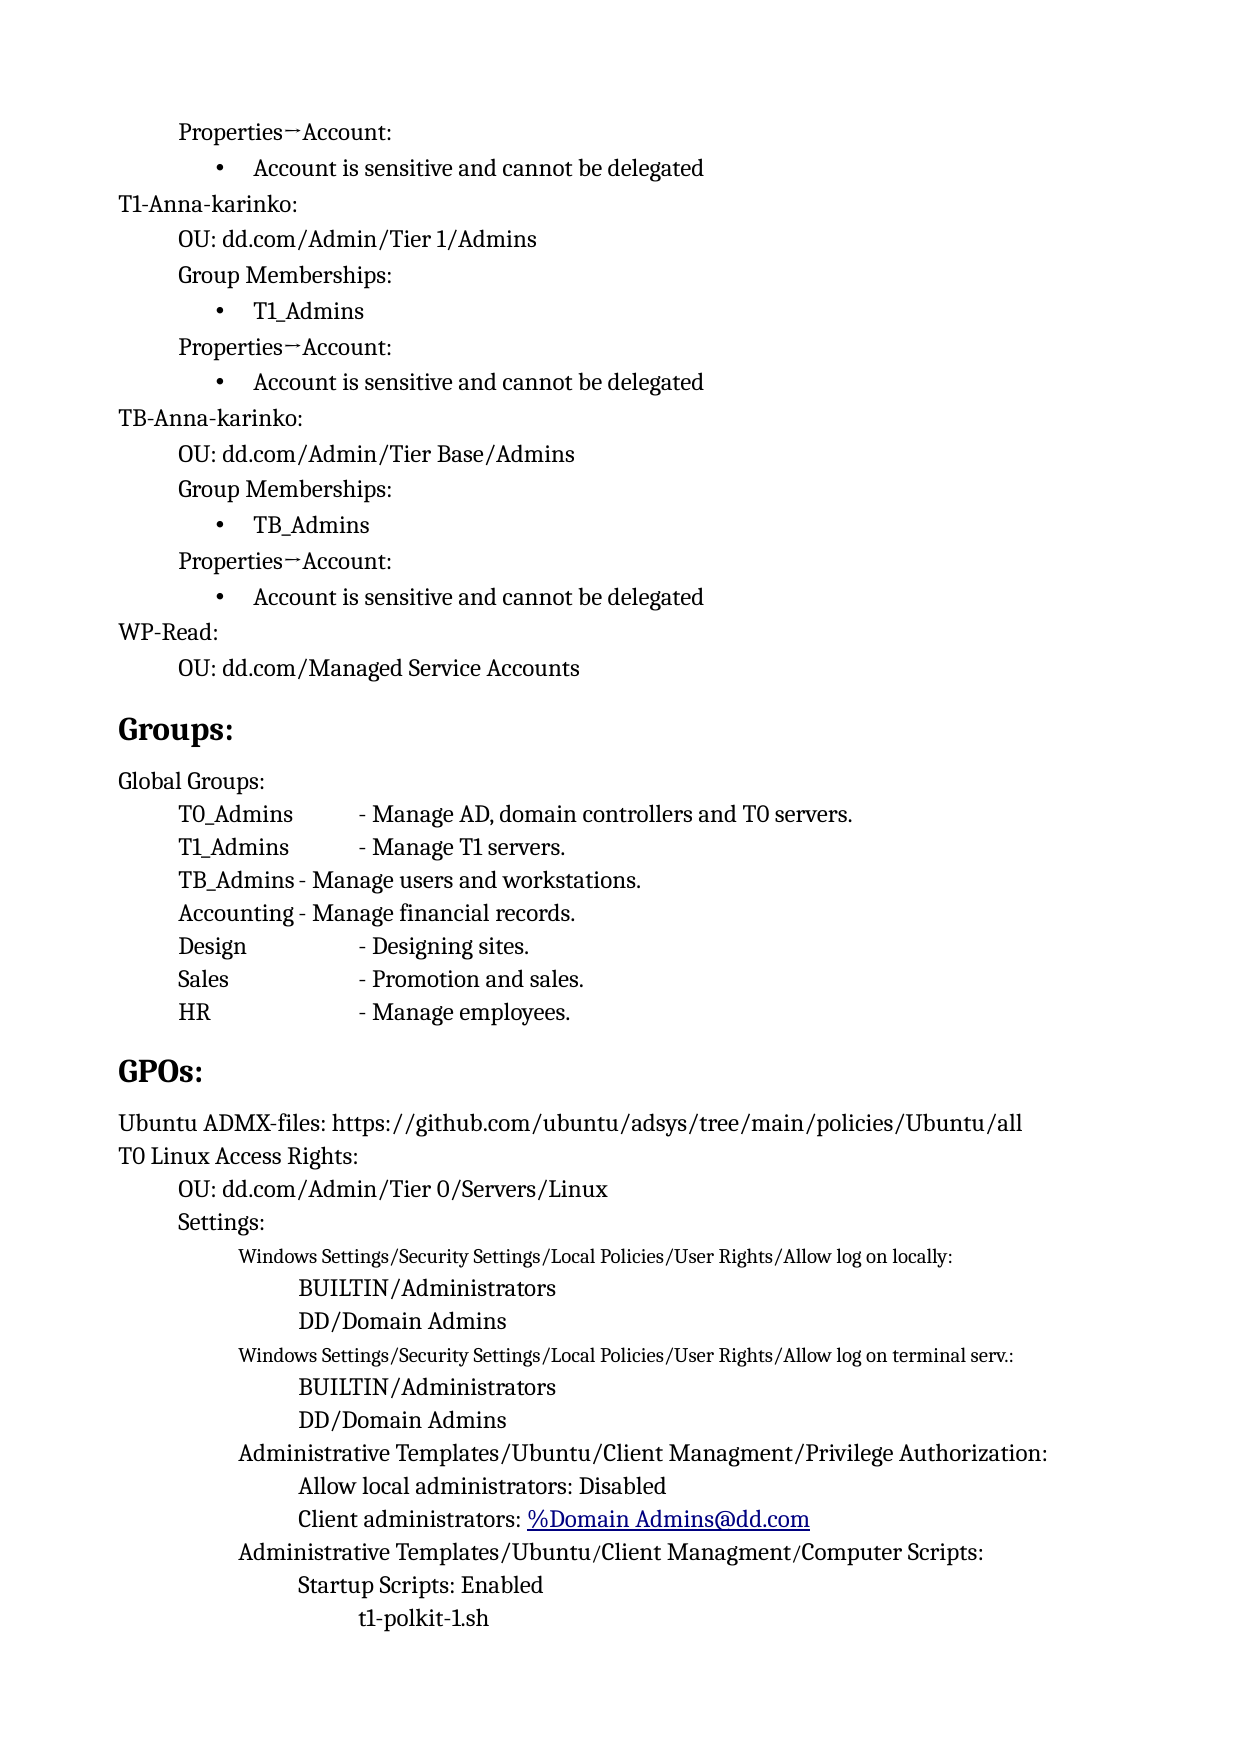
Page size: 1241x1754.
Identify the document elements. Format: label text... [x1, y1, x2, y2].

text Global Groups: [118, 767, 1122, 796]
text Properties→Account: [118, 547, 1122, 576]
text OU: dd.com/Admin/Tier 1/Admins [118, 225, 1122, 254]
text Client administrators: %Domain Admins@dd.com [118, 1505, 1122, 1534]
text DD/Domain Admins [118, 1307, 1122, 1336]
text Sales - Promotion and sales. [118, 965, 1122, 994]
text Group Memberships: [118, 475, 1122, 504]
text t1-polkit-1.sh [118, 1604, 1122, 1633]
text TB_Admins - Manage users and workstations. [118, 866, 1122, 895]
text Design - Designing sites. [118, 932, 1122, 961]
text Startup Scripts: Enabled [118, 1571, 1122, 1600]
list T1_Admins [216, 297, 1122, 326]
text BUILTIN/Administrators [118, 1274, 1122, 1303]
text Properties→Account: [118, 118, 1122, 147]
text OU: dd.com/Admin/Tier Base/Admins [118, 440, 1122, 468]
list TB_Admins [216, 511, 1122, 540]
text TB-Anna-karinko: [118, 404, 1122, 433]
text OU: dd.com/Managed Service Accounts [118, 654, 1122, 683]
text OU: dd.com/Admin/Tier 0/Servers/Linux [118, 1175, 1122, 1203]
text DD/Domain Admins [118, 1406, 1122, 1435]
text T0_Admins - Manage AD, domain controllers and T0 servers. [118, 800, 1122, 829]
text Windows Settings/Security Settings/Local Policies/User Rights/Allow log on locally: [118, 1241, 1122, 1269]
subtitle GPOs: [118, 1052, 1122, 1091]
text WP-Read: [118, 618, 1122, 647]
text T0 Linux Access Rights: [118, 1142, 1122, 1171]
text Administrative Templates/Ubuntu/Client Managment/Computer Scripts: [118, 1538, 1122, 1567]
subtitle Groups: [118, 711, 1122, 749]
text Windows Settings/Security Settings/Local Policies/User Rights/Allow log on terminal serv.: [118, 1340, 1122, 1369]
text Group Memberships: [118, 261, 1122, 290]
text Settings: [118, 1208, 1122, 1237]
text Properties→Account: [118, 332, 1122, 361]
text HR - Manage employees. [118, 998, 1122, 1027]
text T1_Admins - Manage T1 servers. [118, 833, 1122, 862]
text Administrative Templates/Ubuntu/Client Managment/Privilege Authorization: [118, 1439, 1122, 1468]
list Account is sensitive and cannot be delegated [216, 154, 1122, 183]
text Ubuntu ADMX-files: https://github.com/ubuntu/adsys/tree/main/policies/Ubuntu/all [118, 1109, 1122, 1137]
text Allow local administrators: Disabled [118, 1472, 1122, 1501]
text Accounting - Manage financial records. [118, 899, 1122, 928]
list Account is sensitive and cannot be delegated [216, 583, 1122, 611]
text T1-Anna-karinko: [118, 189, 1122, 218]
list Account is sensitive and cannot be delegated [216, 368, 1122, 397]
text BUILTIN/Administrators [118, 1373, 1122, 1402]
